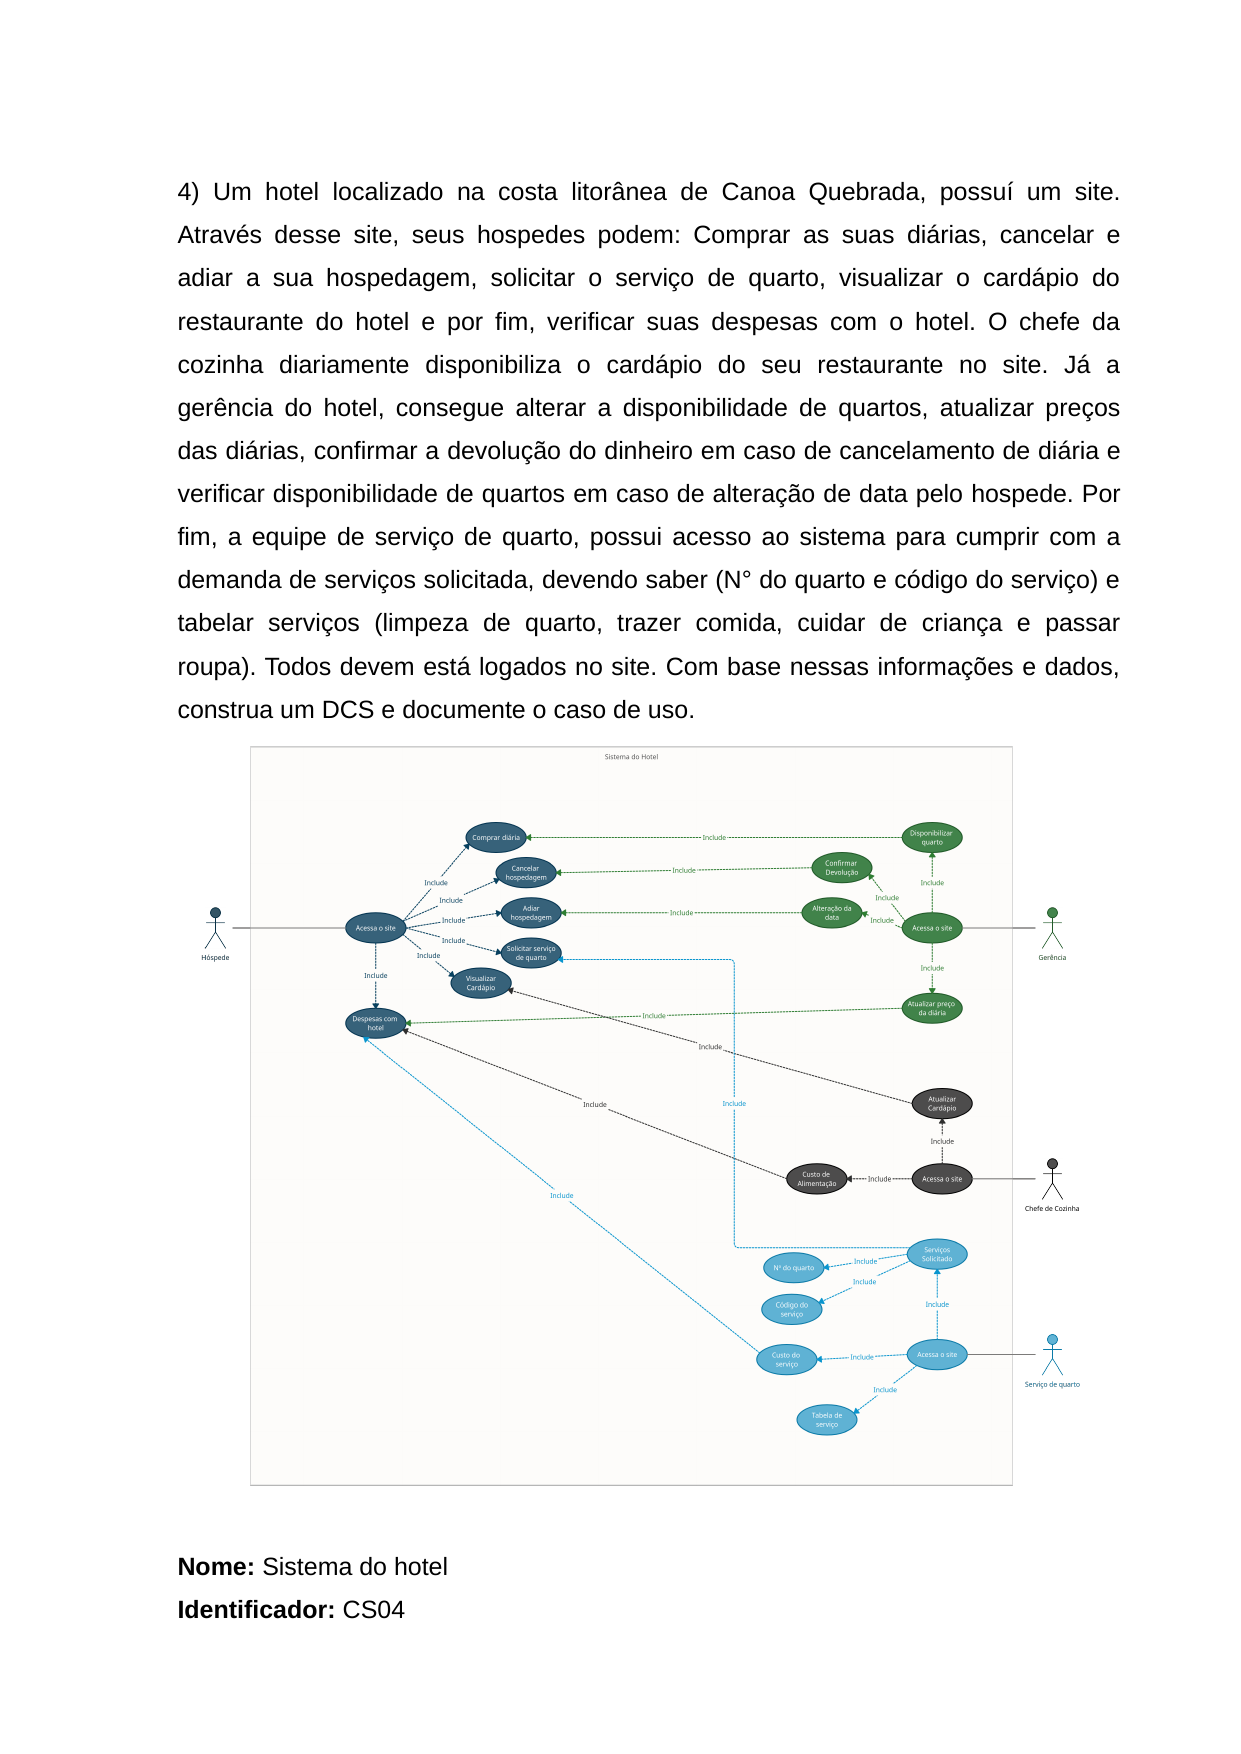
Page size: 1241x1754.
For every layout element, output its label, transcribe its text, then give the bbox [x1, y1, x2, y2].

text 4) Um hotel localizado na costa litorânea de Canoa Quebrada, possuí um site. Através desse site, seus hospedes podem: Comprar as suas diárias, cancelar e adiar a sua hospedagem, solicitar o serviço de quarto, visualizar o cardápio do restaurante do hotel e por fim, verificar suas despesas com o hotel. O chefe da cozinha diariamente disponibiliza o cardápio do seu restaurante no site. Já a gerência do hotel, consegue alterar a disponibilidade de quartos, atualizar preços das diárias, confirmar a devolução do dinheiro em caso de cancelamento de diária e verificar disponibilidade de quartos em caso de alteração de data pelo hospede. Por fim, a equipe de serviço de quarto, possui acesso ao sistema para cumprir com a demanda de serviços solicitada, devendo saber (N° do quarto e código do serviço) e tabelar serviços (limpeza de quarto, trazer comida, cuidar de criança e passar roupa). Todos devem está logados no site. Com base nessas informações e dados, construa um DCS e documente o caso de uso. [177, 177, 1122, 723]
text Identificador: CS04 [177, 1595, 1122, 1624]
text Nome: Sistema do hotel [177, 738, 1122, 1581]
